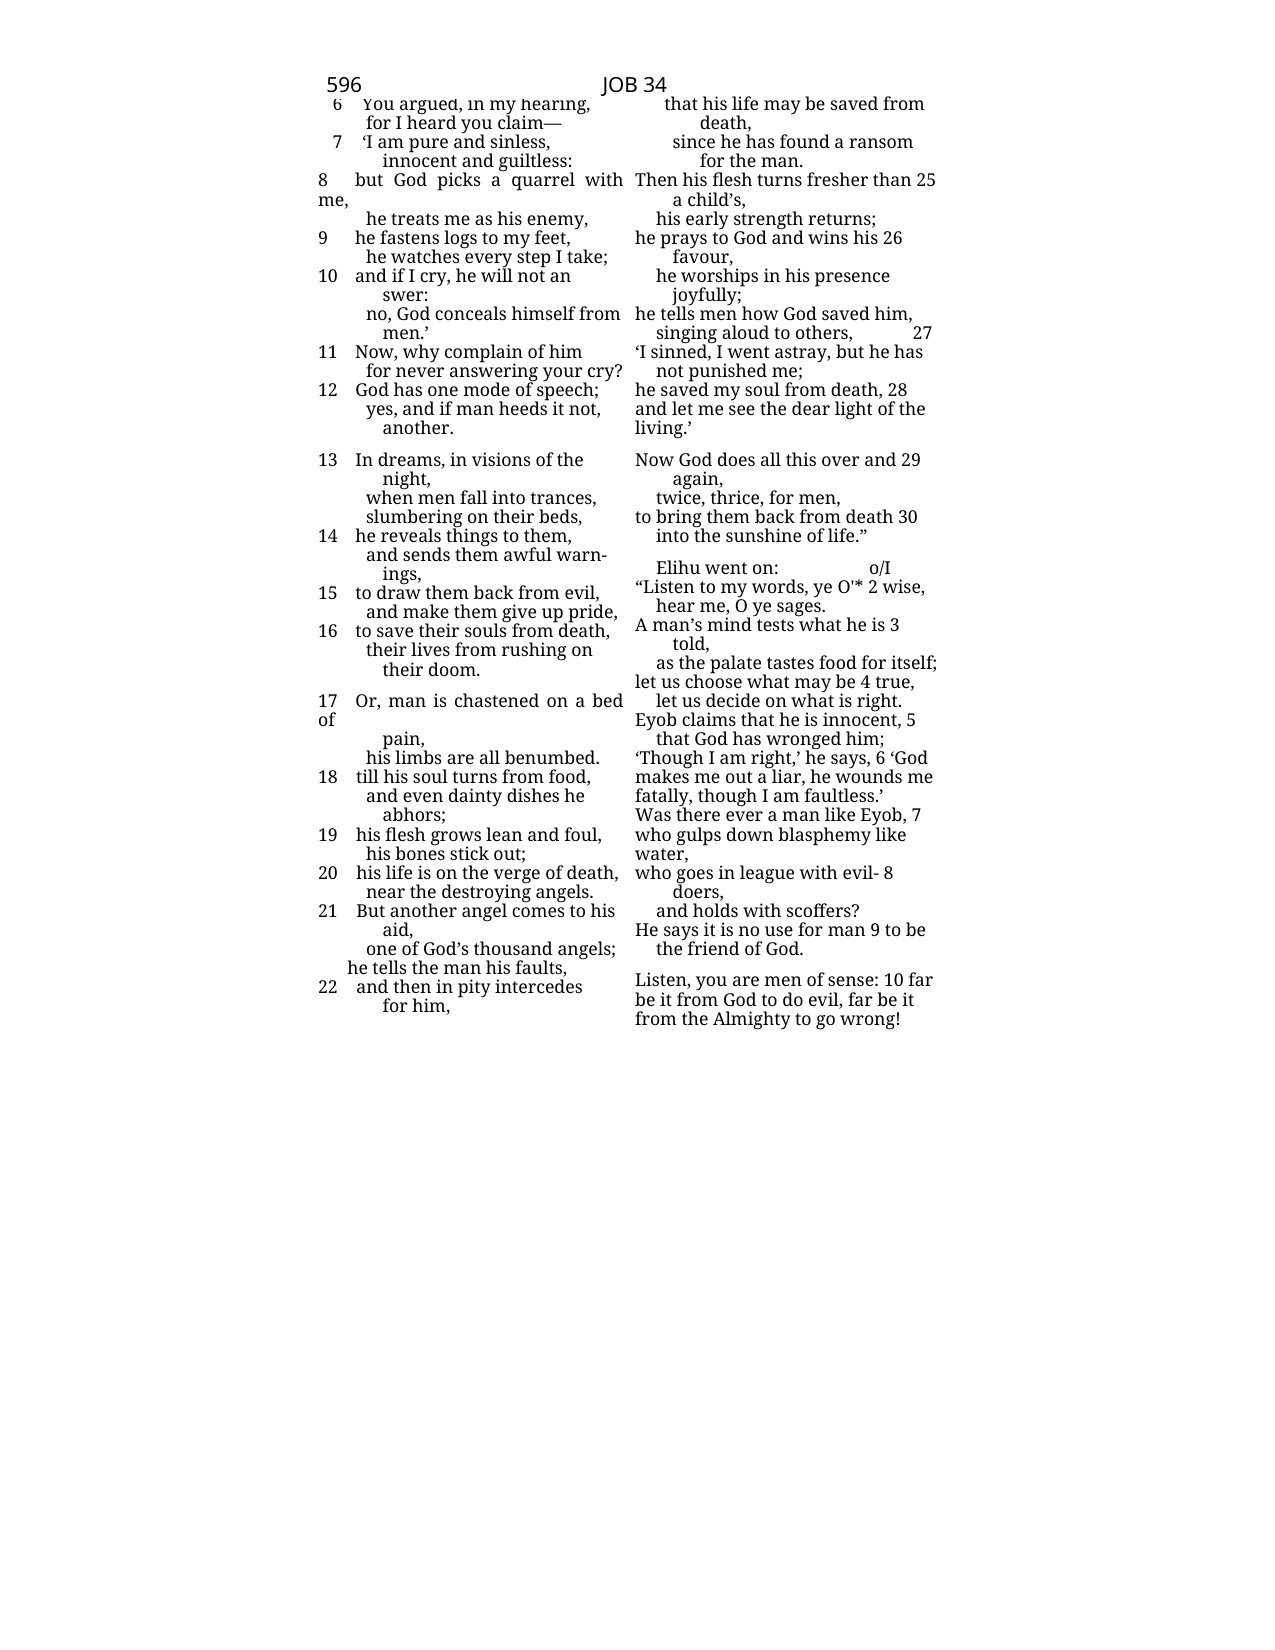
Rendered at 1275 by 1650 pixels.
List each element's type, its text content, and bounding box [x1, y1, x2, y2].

list to save their souls from death, [318, 623, 624, 642]
text ‘I sinned, I went astray, but he has not punished me; [635, 343, 941, 381]
text for I heard you claim— [347, 114, 624, 133]
text Eyob claims that he is innocent, 5 that God has wronged him; [635, 711, 941, 749]
text Listen, you are men of sense: 10 far be it from God to do evil, far be it from the Almighty to go wrong! [635, 972, 941, 1029]
text and make them give up pride, [347, 603, 624, 623]
text no, God conceals himself from men.’ [366, 305, 624, 343]
list ‘I am pure and sinless, [332, 133, 624, 153]
text twice, thrice, for men, [656, 489, 941, 508]
text let us choose what may be 4 true, [635, 673, 941, 692]
text and sends them awful warn­ings, [366, 546, 624, 584]
text A man’s mind tests what he is 3 told, [635, 616, 941, 654]
text he treats me as his enemy, [347, 210, 624, 229]
list Or, man is chastened on a bed of [318, 692, 624, 730]
text near the destroying angels. [347, 883, 624, 902]
text as the palate tastes food for itself; [656, 654, 941, 673]
text night, [382, 470, 624, 489]
text yes, and if man heeds it not, another. [366, 400, 624, 438]
text and holds with scoffers? [656, 902, 941, 921]
text innocent and guiltless: [382, 153, 624, 172]
text Now God does all this over and 29 again, [635, 451, 941, 489]
text for never answering your cry? [347, 362, 624, 381]
text for him, [382, 997, 624, 1016]
text and even dainty dishes he abhors; [366, 788, 624, 826]
text since he has found a ransom for the man. [672, 133, 941, 172]
text his bones stick out; [347, 845, 624, 864]
list he fastens logs to my feet, [318, 229, 624, 248]
list Now, why complain of him [318, 343, 624, 362]
list and then in pity intercedes [318, 978, 624, 997]
text he watches every step I take; [347, 248, 624, 267]
list But another angel comes to his [318, 902, 624, 921]
list till his soul turns from food, [318, 768, 624, 788]
text he saved my soul from death, 28 and let me see the dear light of the living.’ [635, 381, 941, 438]
text Elihu went on: o/I [656, 559, 941, 578]
text when men fall into trances, slumbering on their beds, [366, 489, 624, 527]
text aid, [382, 921, 624, 940]
text who goes in league with evil- 8 doers, [635, 864, 941, 902]
list You argued, in my hearing, [332, 99, 624, 114]
text one of God’s thousand angels; he tells the man his faults, [347, 940, 624, 978]
text to bring them back from death 30 into the sunshine of life.” [635, 508, 941, 546]
text he tells men how God saved him, singing aloud to others, 27 [635, 305, 941, 343]
list In dreams, in visions of the [318, 451, 624, 470]
list his life is on the verge of death, [318, 864, 624, 883]
text he prays to God and wins his 26 favour, [635, 229, 941, 267]
text pain, [382, 730, 624, 749]
text hear me, O ye sages. [656, 597, 941, 616]
list God has one mode of speech; [318, 381, 624, 400]
list his flesh grows lean and foul, [318, 826, 624, 845]
text their lives from rushing on their doom. [366, 642, 624, 680]
text Then his flesh turns fresher than 25 a child’s, [635, 172, 941, 210]
text He says it is no use for man 9 to be the friend of God. [635, 921, 941, 959]
list but God picks a quarrel with me, [318, 172, 624, 210]
text let us decide on what is right. [656, 692, 941, 711]
list and if I cry, he will not an­ [318, 267, 624, 286]
text Was there ever a man like Eyob, 7 who gulps down blasphemy like water, [635, 807, 941, 864]
list he reveals things to them, [318, 527, 624, 546]
text his limbs are all benumbed. [347, 749, 624, 768]
text that his life may be saved from death, [664, 95, 941, 133]
list to draw them back from evil, [318, 584, 624, 603]
text ‘Though I am right,’ he says, 6 ‘God makes me out a liar, he wounds me fatally, though I am faultless.’ [635, 749, 941, 807]
text he worships in his presence joyfully; [656, 267, 941, 305]
text his early strength returns; [656, 210, 941, 229]
text swer: [382, 286, 624, 305]
text “Listen to my words, ye O'* 2 wise, [635, 578, 941, 597]
